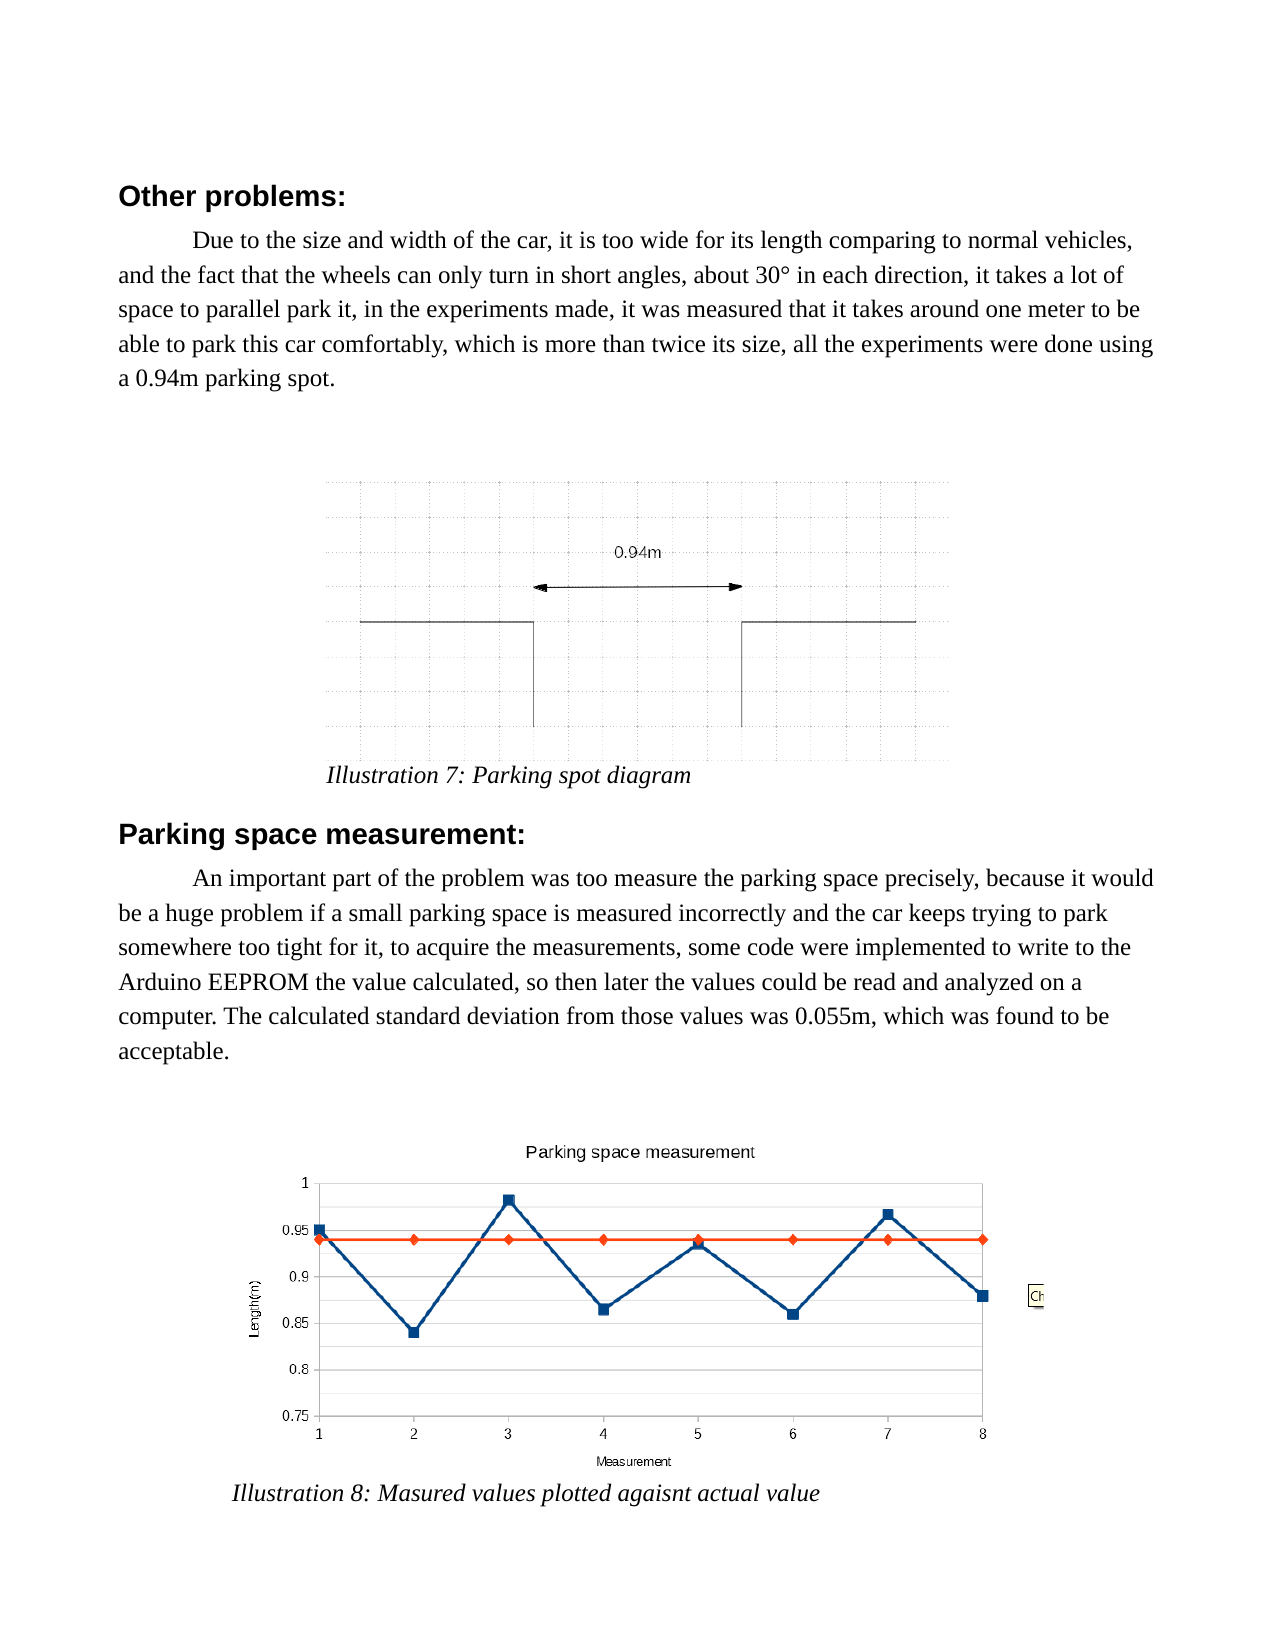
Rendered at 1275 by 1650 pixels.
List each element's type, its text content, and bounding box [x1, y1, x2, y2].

subtitle Parking space measurement: [118, 817, 1157, 851]
text Due to the size and width of the car, it is too wide for its length comparing to normal vehicles, and the fact that the wheels can only turn in short angles, about 30° in each direction, it takes a lot of space to parallel park it, in the experiments made, it was measured that it takes around one meter to be able to park this car comfortably, which is more than twice its size, all the experiments were done using a 0.94m parking spot. [118, 225, 1157, 392]
picture [326, 481, 949, 761]
subtitle Other problems: [118, 179, 1157, 213]
text Illustration 7: Parking spot diagram [326, 761, 949, 789]
text Illustration 8: Masured values plotted agaisnt actual value [232, 1478, 1043, 1507]
picture [231, 1127, 1044, 1478]
text An important part of the problem was too measure the parking space precisely, because it would be a huge problem if a small parking space is measured incorrectly and the car keeps trying to park somewhere too tight for it, to acquire the measurements, some code were implemented to write to the Arduino EEPROM the value calculated, so then later the values could be read and analyzed on a computer. The calculated standard deviation from those values was 0.055m, which was found to be acceptable. [118, 863, 1157, 1065]
